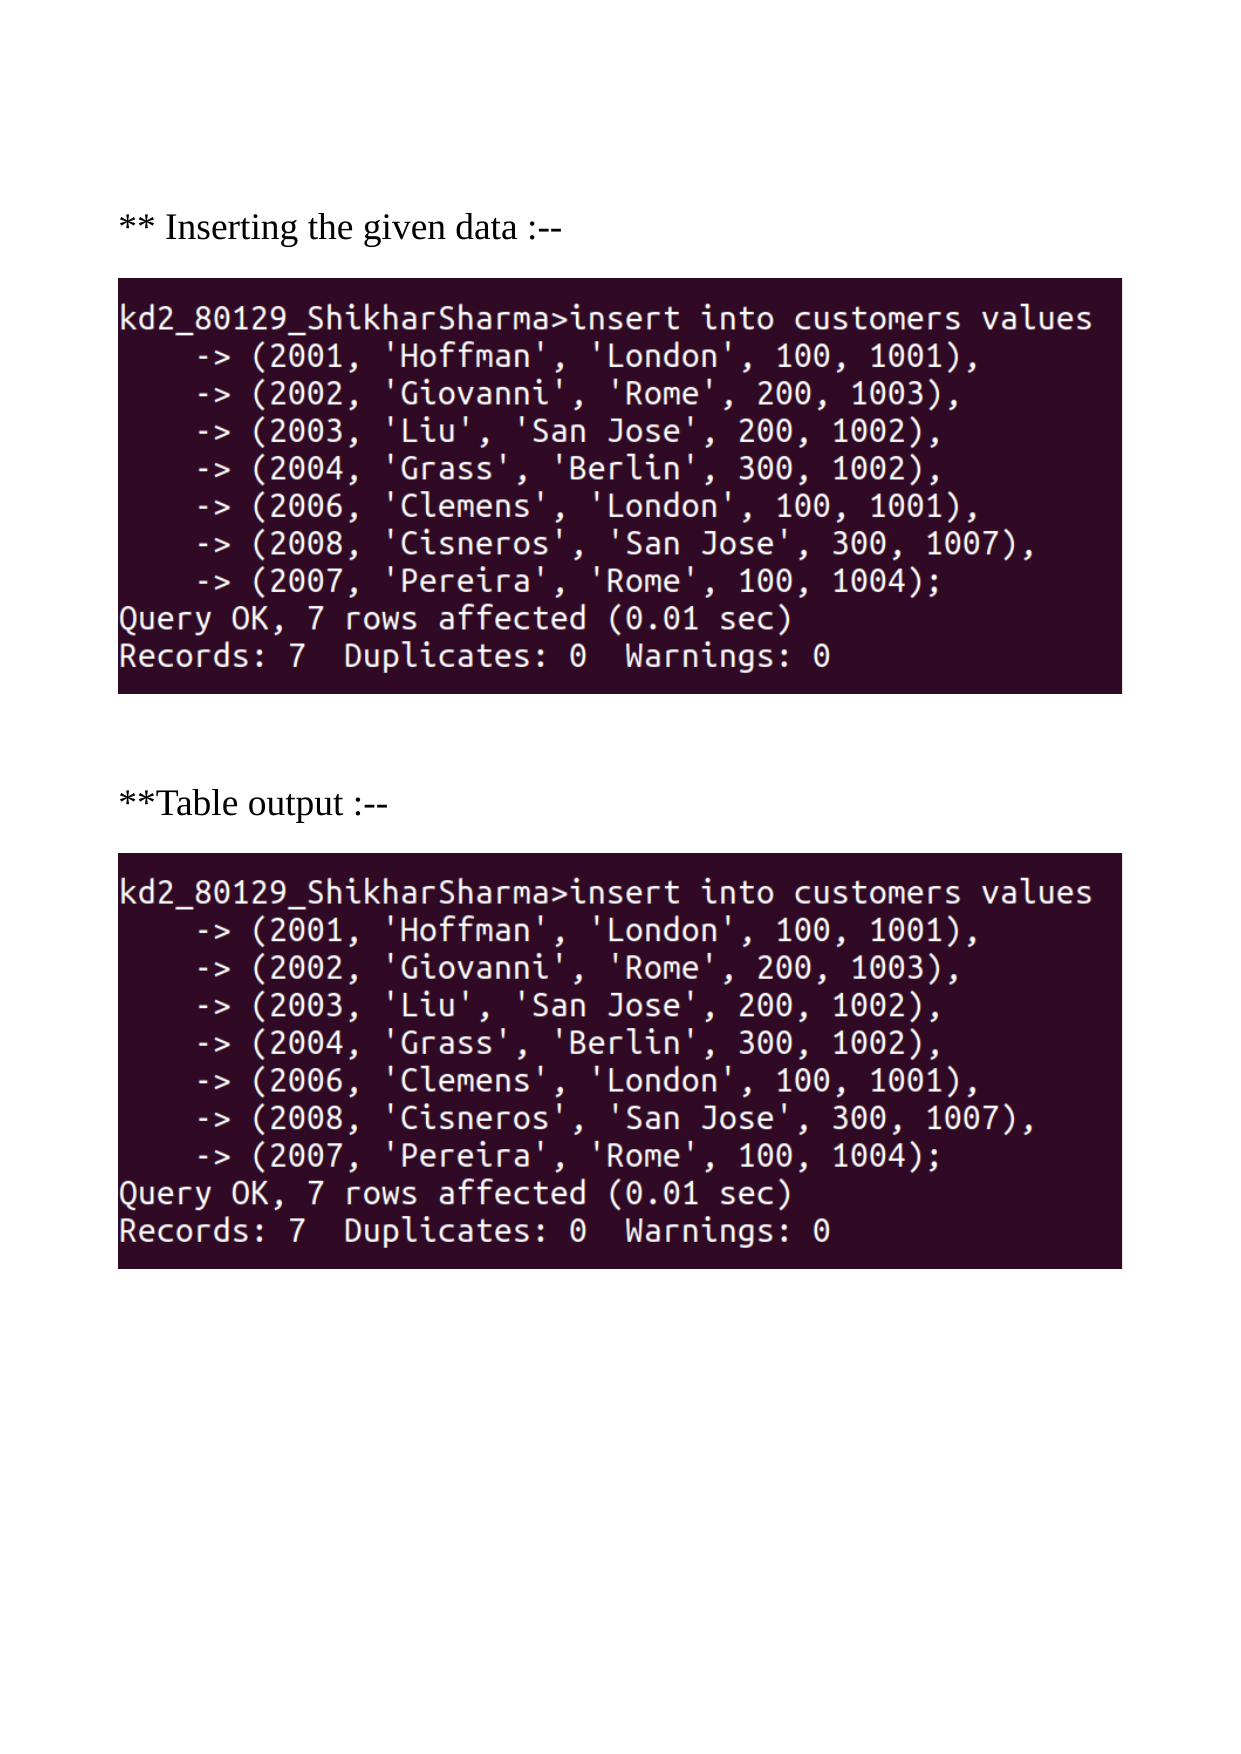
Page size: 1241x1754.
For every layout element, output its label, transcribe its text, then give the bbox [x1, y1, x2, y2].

picture [118, 853, 1123, 1269]
text ** Inserting the given data :-- [118, 204, 1122, 247]
picture [118, 278, 1123, 694]
text **Table output :-- [118, 780, 1122, 823]
